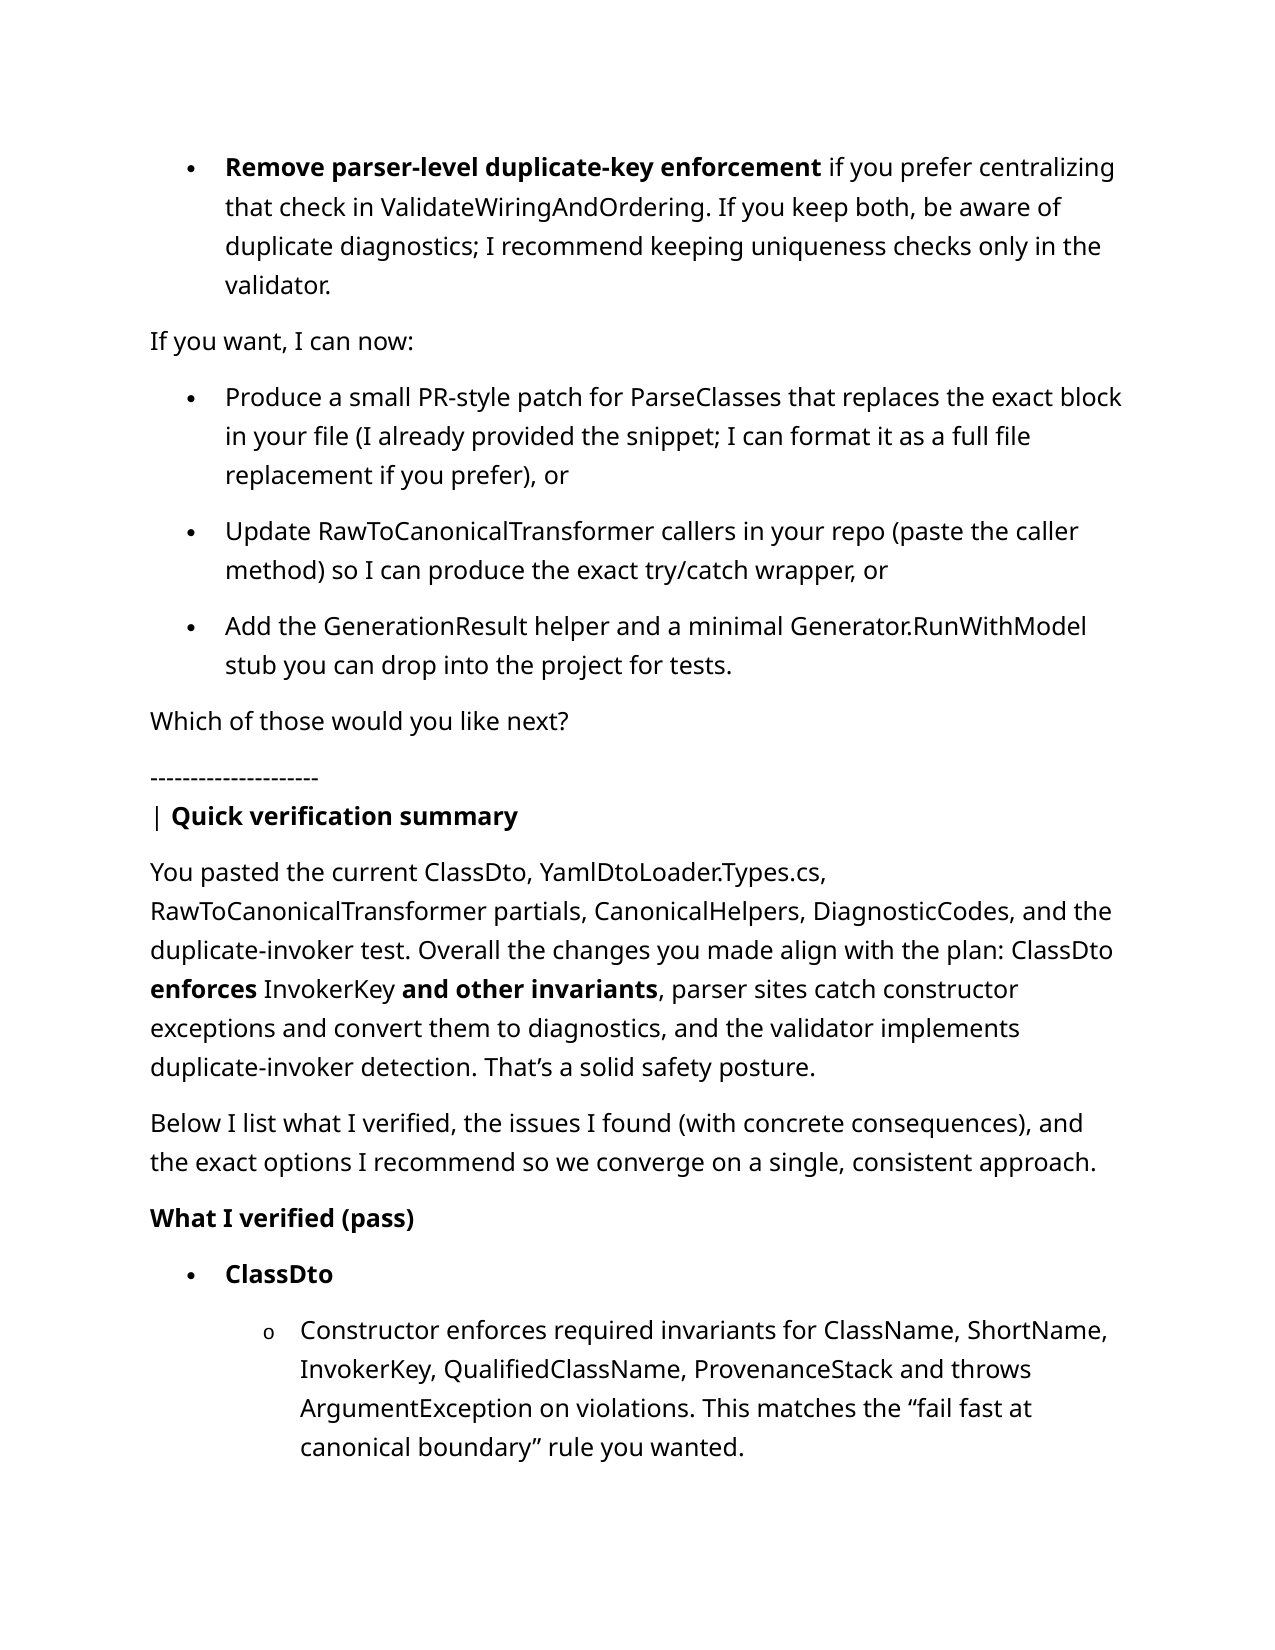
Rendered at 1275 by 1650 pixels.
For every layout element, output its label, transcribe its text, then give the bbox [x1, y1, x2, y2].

list Add the GenerationResult helper and a minimal Generator.RunWithModel stub you can drop into the project for tests. [187, 608, 1125, 682]
text If you want, I can now: [150, 323, 1125, 357]
list ClassDto [187, 1257, 1125, 1291]
list Update RawToCanonicalTransformer callers in your repo (paste the caller method) so I can produce the exact try/catch wrapper, or [187, 513, 1125, 587]
text --------------------- | Quick verification summary [150, 759, 1125, 832]
list Constructor enforces required invariants for ClassName, ShortName, InvokerKey, QualifiedClassName, ProvenanceStack and throws ArgumentException on violations. This matches the “fail fast at canonical boundary” rule you wanted. [262, 1312, 1125, 1464]
text You pasted the current ClassDto, YamlDtoLoader.Types.cs, RawToCanonicalTransformer partials, CanonicalHelpers, DiagnosticCodes, and the duplicate‑invoker test. Overall the changes you made align with the plan: ClassDto enforces InvokerKey and other invariants, parser sites catch constructor exceptions and convert them to diagnostics, and the validator implements duplicate‑invoker detection. That’s a solid safety posture. [150, 854, 1125, 1084]
list Produce a small PR-style patch for ParseClasses that replaces the exact block in your file (I already provided the snippet; I can format it as a full file replacement if you prefer), or [187, 379, 1125, 492]
text Which of those would you like next? [150, 703, 1125, 737]
list Remove parser-level duplicate-key enforcement if you prefer centralizing that check in ValidateWiringAndOrdering. If you keep both, be aware of duplicate diagnostics; I recommend keeping uniqueness checks only in the validator. [187, 150, 1125, 302]
text Below I list what I verified, the issues I found (with concrete consequences), and the exact options I recommend so we converge on a single, consistent approach. [150, 1106, 1125, 1179]
text What I verified (pass) [150, 1201, 1125, 1235]
